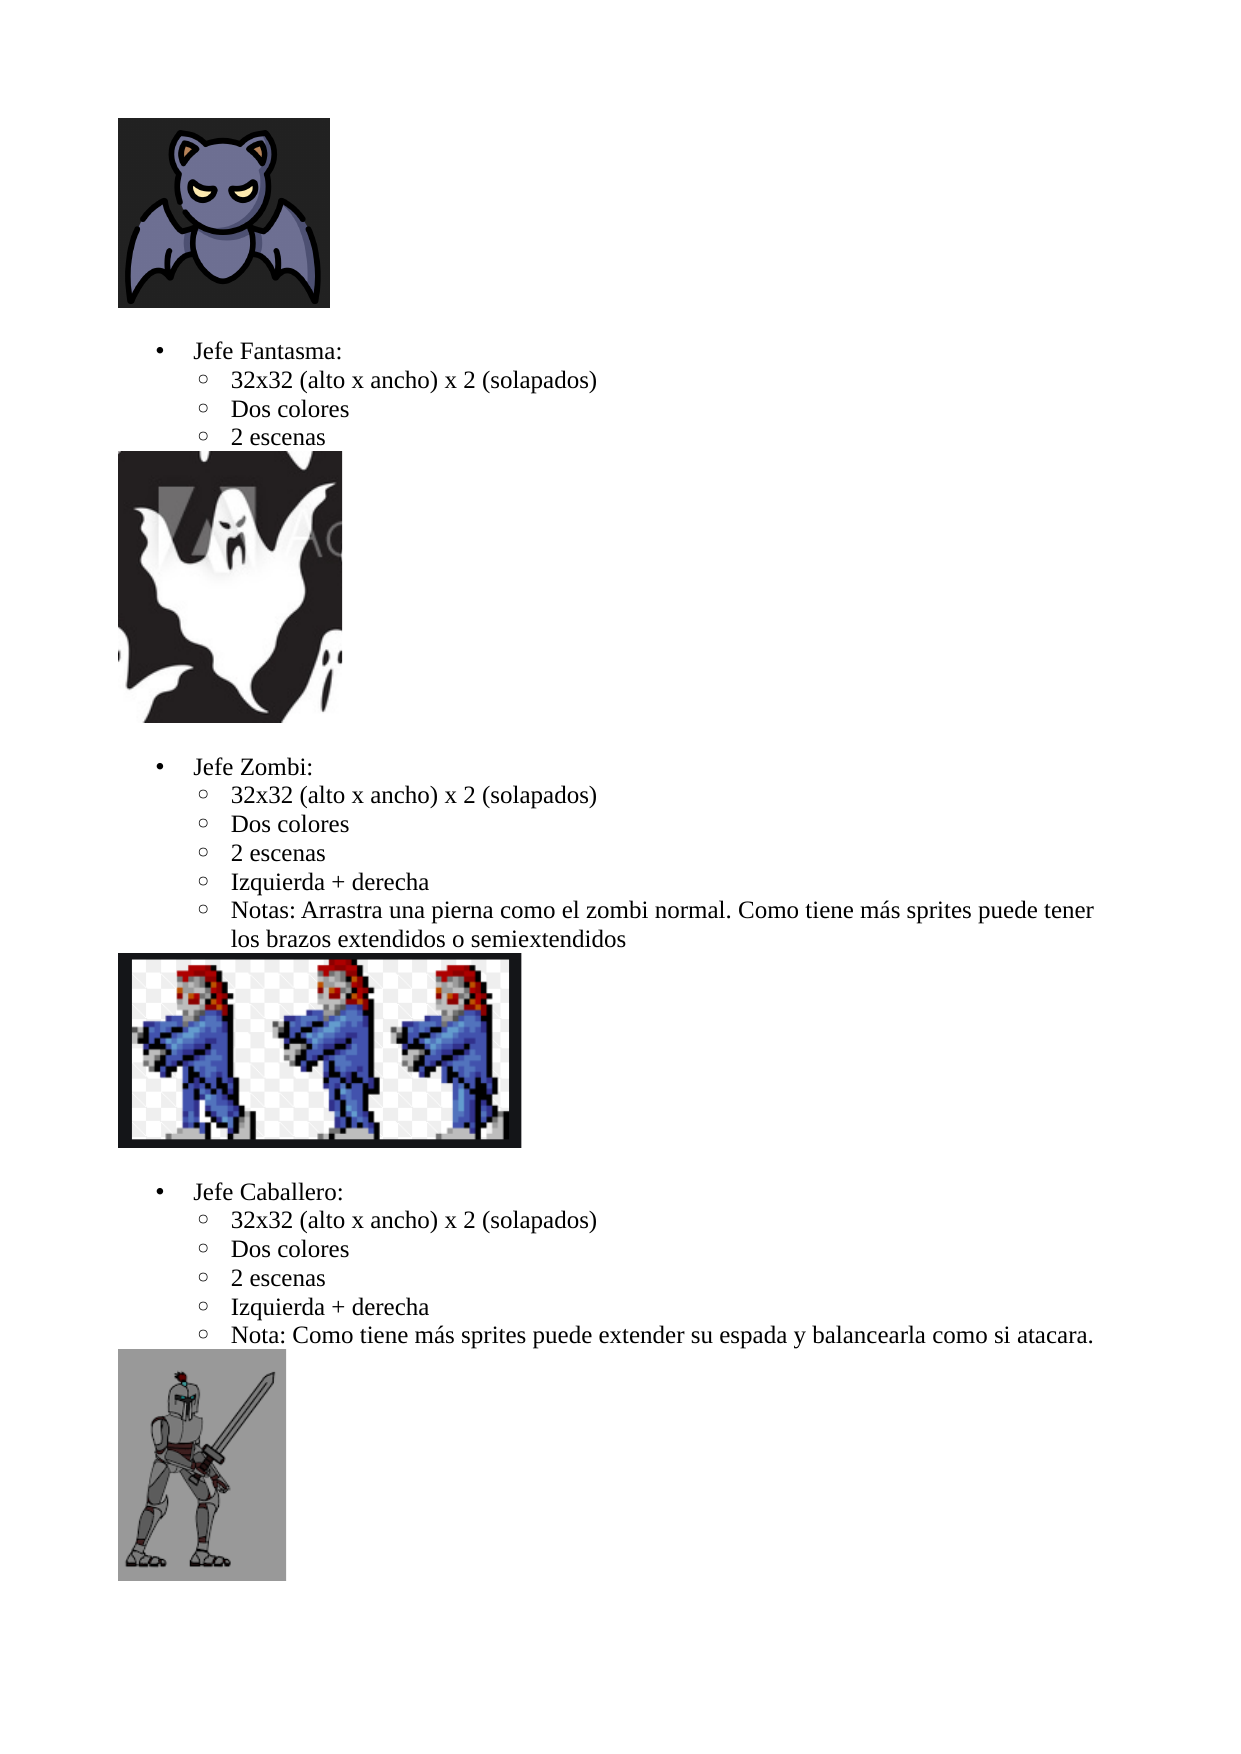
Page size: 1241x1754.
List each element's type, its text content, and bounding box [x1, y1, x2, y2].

list Notas: Arrastra una pierna como el zombi normal. Como tiene más sprites puede tener los brazos extendidos o semiextendidos [193, 896, 1122, 953]
picture [118, 1349, 287, 1581]
list 32x32 (alto x ancho) x 2 (solapados) [193, 781, 1122, 809]
picture [118, 953, 522, 1148]
list 2 escenas [193, 838, 1122, 867]
list 2 escenas [193, 422, 1122, 451]
list Jefe Zombi: [156, 752, 1122, 781]
list Jefe Fantasma: [156, 336, 1122, 365]
list 2 escenas [193, 1263, 1122, 1292]
list Izquierda + derecha [193, 867, 1122, 896]
list Nota: Como tiene más sprites puede extender su espada y balancearla como si atacara. [193, 1320, 1122, 1349]
picture [118, 451, 343, 723]
list Dos colores [193, 809, 1122, 838]
list 32x32 (alto x ancho) x 2 (solapados) [193, 365, 1122, 394]
list Dos colores [193, 1234, 1122, 1263]
picture [118, 118, 330, 308]
list 32x32 (alto x ancho) x 2 (solapados) [193, 1205, 1122, 1234]
list Izquierda + derecha [193, 1292, 1122, 1320]
list Jefe Caballero: [156, 1177, 1122, 1205]
list Dos colores [193, 394, 1122, 422]
